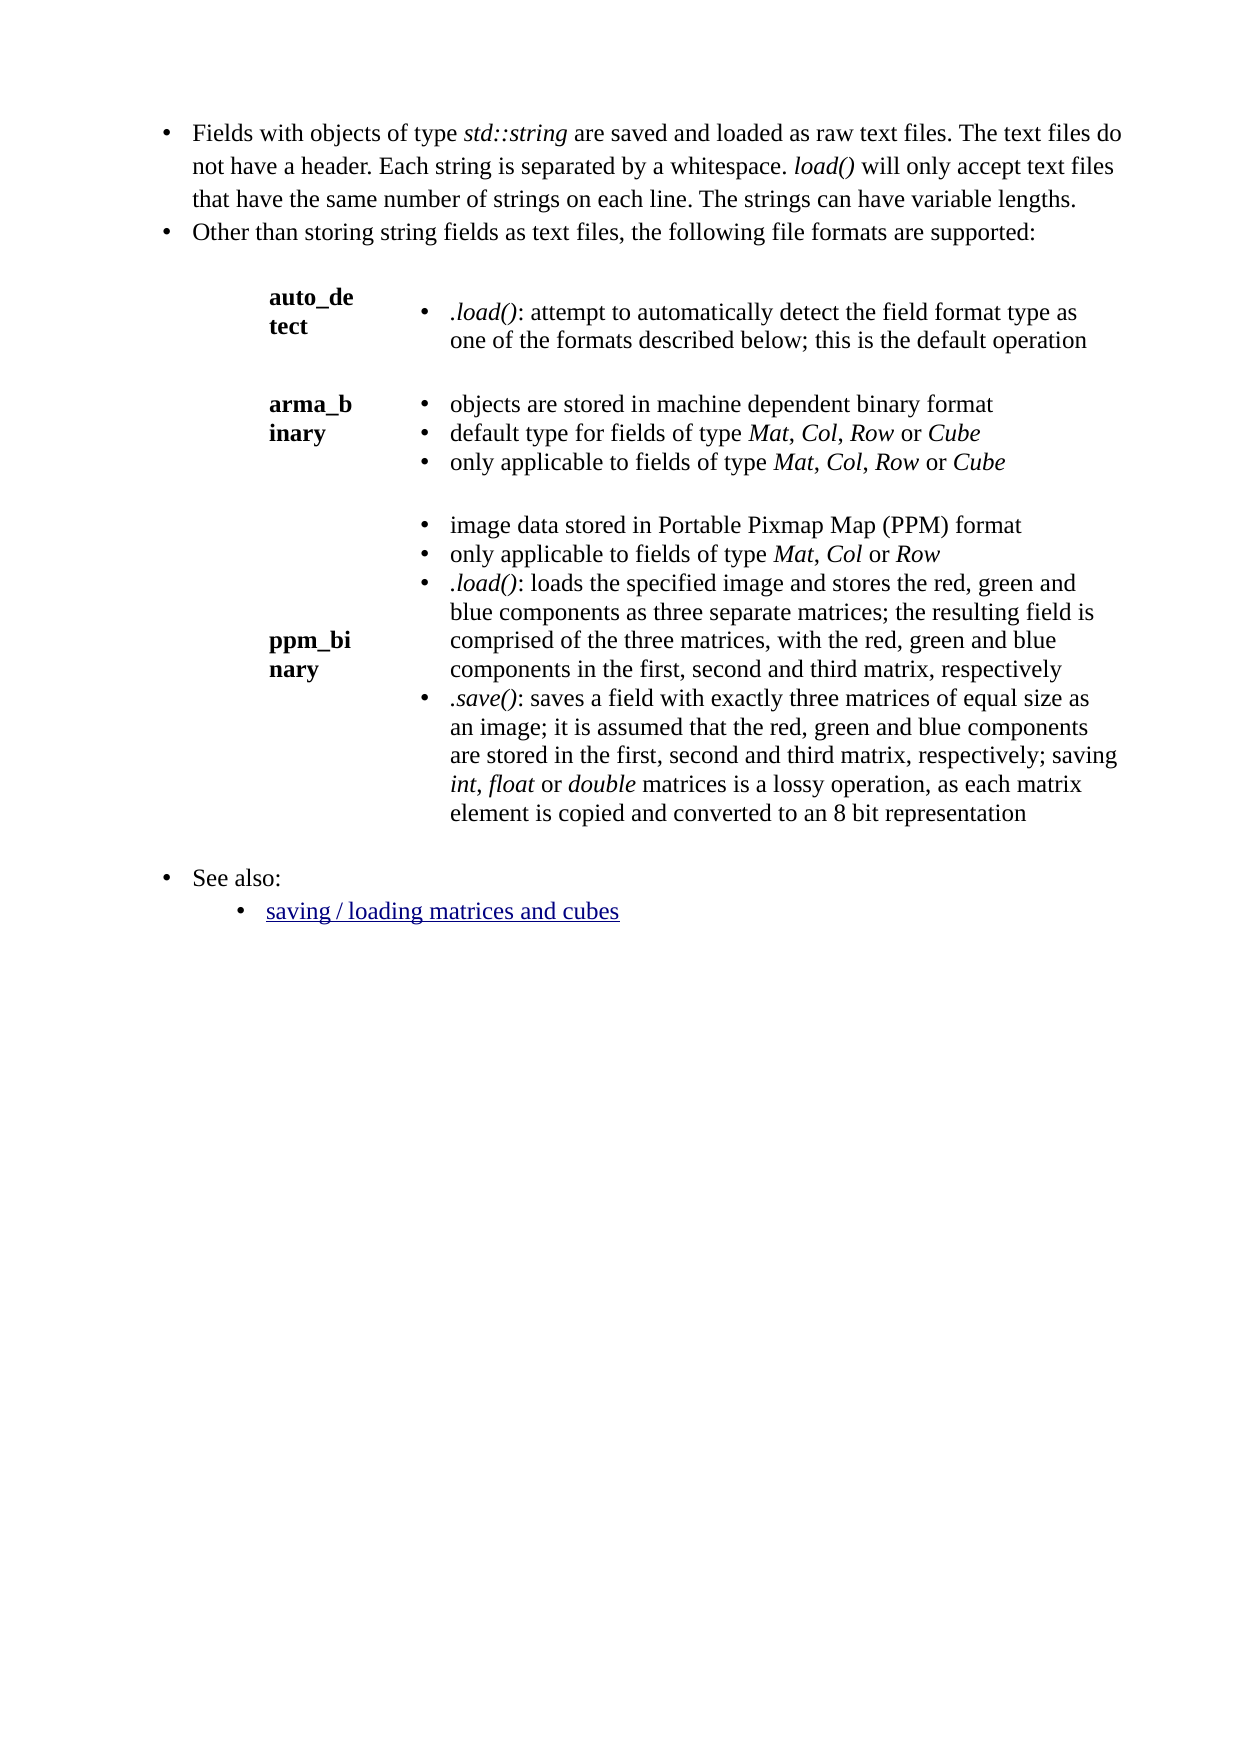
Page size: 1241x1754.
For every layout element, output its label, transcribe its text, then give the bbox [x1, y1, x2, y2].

list Fields with objects of type std::string are saved and loaded as raw text files. The text files do not have a header. Each string is separated by a whitespace. load() will only accept text files that have the same number of strings on each line. The strings can have variable lengths. [162, 118, 1122, 213]
list See also: [162, 863, 1122, 892]
list Other than storing string fields as text files, the following file formats are supported: [162, 217, 1122, 246]
table_cell [360, 357, 372, 478]
table_cell arma_binary [266, 357, 360, 478]
list saving / loading matrices and cubes [236, 896, 1122, 924]
table_cell ppm_binary [266, 479, 360, 830]
table_cell objects are stored in machine dependent binary format default type for fields of type Mat, Col, Row or Cube only applicable to fields of type Mat, Col, Row or Cube [372, 357, 1122, 478]
table_header .load(): attempt to automatically detect the field format type as one of the formats described below; this is the default operation [372, 265, 1122, 357]
table_header auto_detect [266, 265, 360, 357]
table_header [360, 265, 372, 357]
table_cell image data stored in Portable Pixmap Map (PPM) format only applicable to fields of type Mat, Col or Row .load(): loads the specified image and stores the red, green and blue components as three separate matrices; the resulting field is comprised of the three matrices, with the red, green and blue components in the first, second and third matrix, respectively .save(): saves a field with exactly three matrices of equal size as an image; it is assumed that the red, green and blue components are stored in the first, second and third matrix, respectively; saving int, float or double matrices is a lossy operation, as each matrix element is copied and converted to an 8 bit representation [372, 479, 1122, 830]
table_cell [360, 479, 372, 830]
